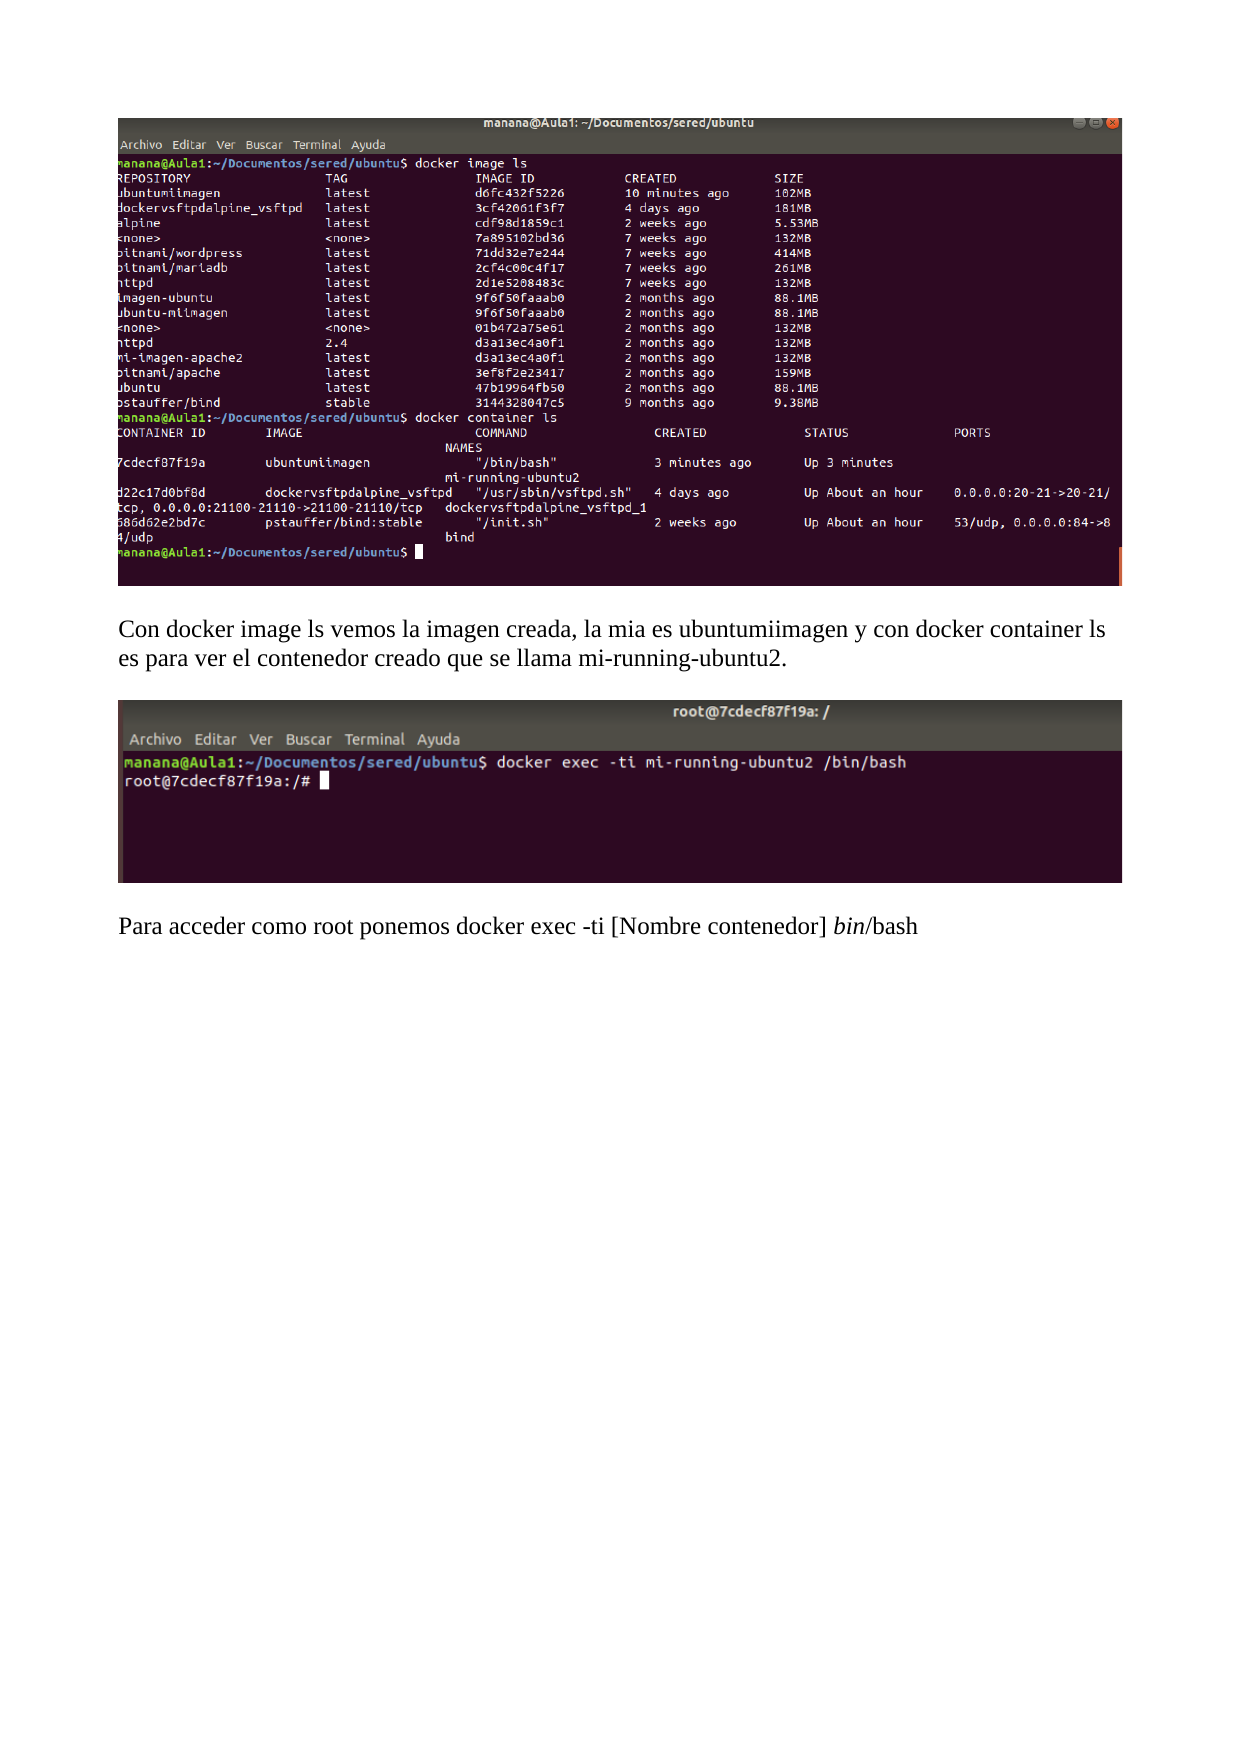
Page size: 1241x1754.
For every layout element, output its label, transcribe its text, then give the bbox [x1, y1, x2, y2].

picture [118, 118, 1123, 586]
text Con docker image ls vemos la imagen creada, la mia es ubuntumiimagen y con docker container ls es para ver el contenedor creado que se llama mi-running-ubuntu2. [118, 614, 1122, 672]
picture [118, 700, 1123, 883]
text Para acceder como root ponemos docker exec -ti [Nombre contenedor] bin/bash [118, 911, 1122, 940]
